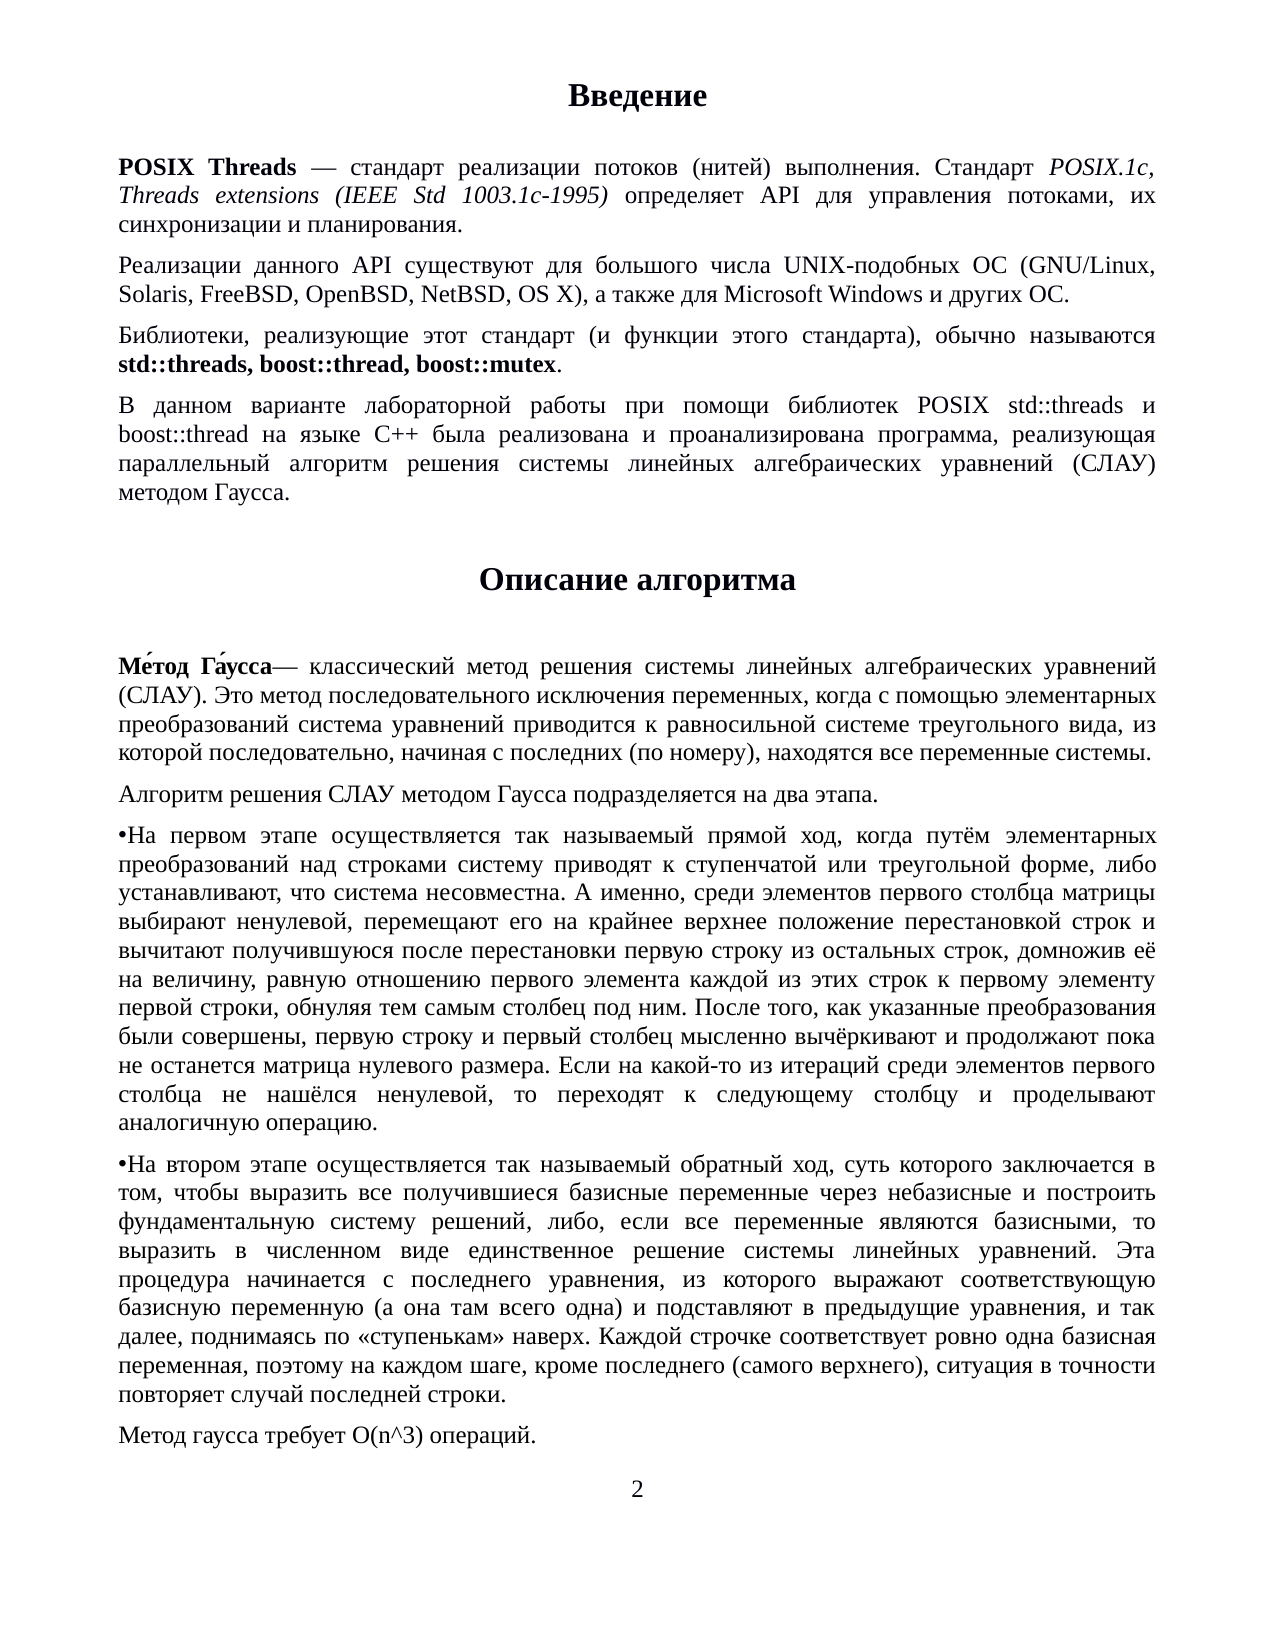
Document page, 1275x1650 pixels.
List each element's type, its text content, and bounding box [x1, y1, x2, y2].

text Описание алгоритма [118, 559, 1157, 597]
text В данном варианте лабораторной работы при помощи библиотек POSIX std::threads и boost::thread на языке C++ была реализована и проанализирована программа, реализующая параллельный алгоритм решения системы линейных алгебраических уравнений (СЛАУ) методом Гаусса. [118, 390, 1157, 505]
text POSIX Threads — стандарт реализации потоков (нитей) выполнения. Стандарт POSIX.1c, Threads extensions (IEEE Std 1003.1c-1995) определяет API для управления потоками, их синхронизации и планирования. [118, 152, 1157, 238]
list На втором этапе осуществляется так называемый обратный ход, суть которого заключается в том, чтобы выразить все получившиеся базисные переменные через небазисные и построить фундаментальную систему решений, либо, если все переменные являются базисными, то выразить в численном виде единственное решение системы линейных уравнений. Эта процедура начинается с последнего уравнения, из которого выражают соответствующую базисную переменную (а она там всего одна) и подставляют в предыдущие уравнения, и так далее, поднимаясь по «ступенькам» наверх. Каждой строчке соответствует ровно одна базисная переменная, поэтому на каждом шаге, кроме последнего (самого верхнего), ситуация в точности повторяет случай последней строки. [118, 1149, 1157, 1407]
text Реализации данного API существуют для большого числа UNIX-подобных ОС (GNU/Linux, Solaris, FreeBSD, OpenBSD, NetBSD, OS X), а также для Microsoft Windows и других ОС. [118, 250, 1157, 308]
list Метод гаусса требует O(n^3) операций. [118, 1420, 1157, 1449]
list На первом этапе осуществляется так называемый прямой ход, когда путём элементарных преобразований над строками систему приводят к ступенчатой или треугольной форме, либо устанавливают, что система несовместна. А именно, среди элементов первого столбца матрицы выбирают ненулевой, перемещают его на крайнее верхнее положение перестановкой строк и вычитают получившуюся после перестановки первую строку из остальных строк, домножив её на величину, равную отношению первого элемента каждой из этих строк к первому элементу первой строки, обнуляя тем самым столбец под ним. После того, как указанные преобразования были совершены, первую строку и первый столбец мысленно вычёркивают и продолжают пока не останется матрица нулевого размера. Если на какой-то из итераций среди элементов первого столбца не нашёлся ненулевой, то переходят к следующему столбцу и проделывают аналогичную операцию. [118, 820, 1157, 1136]
text Библиотеки, реализующие этот стандарт (и функции этого стандарта), обычно называются std::threads, boost::thread, boost::mutex. [118, 320, 1157, 378]
text Введение [118, 75, 1157, 113]
text Алгоритм решения СЛАУ методом Гаусса подразделяется на два этапа. [118, 779, 1157, 807]
text Ме́тод Га́усса— классический метод решения системы линейных алгебраических уравнений (СЛАУ). Это метод последовательного исключения переменных, когда с помощью элементарных преобразований система уравнений приводится к равносильной системе треугольного вида, из которой последовательно, начиная с последних (по номеру), находятся все переменные системы. [118, 651, 1157, 766]
